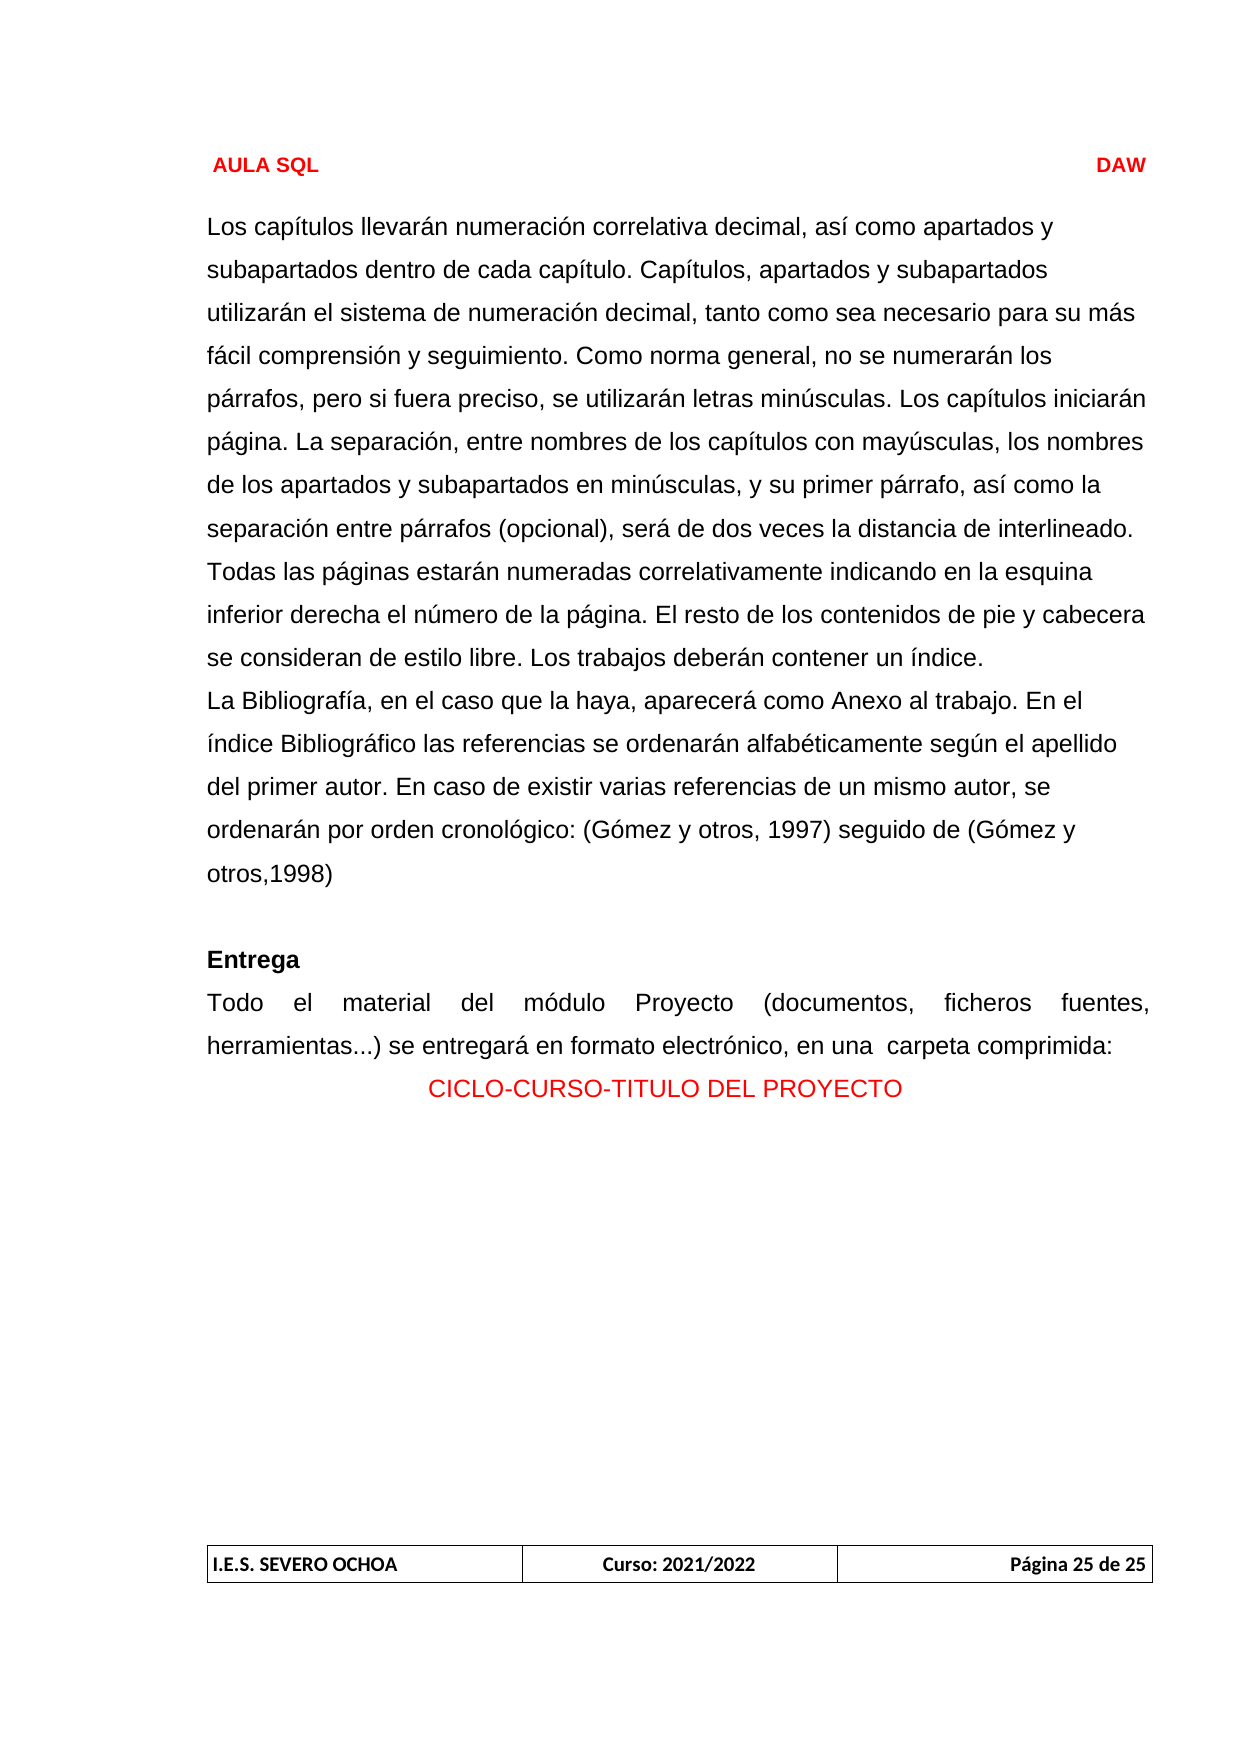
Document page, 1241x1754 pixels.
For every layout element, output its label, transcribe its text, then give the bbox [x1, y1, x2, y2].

list Entrega [169, 945, 1152, 974]
text CICLO-CURSO-TITULO DEL PROYECTO [207, 1074, 1152, 1103]
list Todo el material del módulo Proyecto (documentos, ficheros fuentes, herramientas...) se entregará en formato electrónico, en una carpeta comprimida: [169, 988, 1152, 1060]
text Todas las páginas estarán numeradas correlativamente indicando en la esquina inferior derecha el número de la página. El resto de los contenidos de pie y cabecera se consideran de estilo libre. Los trabajos deberán contener un índice. [207, 557, 1152, 672]
text Los capítulos llevarán numeración correlativa decimal, así como apartados y subapartados dentro de cada capítulo. Capítulos, apartados y subapartados utilizarán el sistema de numeración decimal, tanto como sea necesario para su más fácil comprensión y seguimiento. Como norma general, no se numerarán los párrafos, pero si fuera preciso, se utilizarán letras minúsculas. Los capítulos iniciarán página. La separación, entre nombres de los capítulos con mayúsculas, los nombres de los apartados y subapartados en minúsculas, y su primer párrafo, así como la separación entre párrafos (opcional), será de dos veces la distancia de interlineado. [207, 212, 1152, 542]
text La Bibliografía, en el caso que la haya, aparecerá como Anexo al trabajo. En el índice Bibliográfico las referencias se ordenarán alfabéticamente según el apellido del primer autor. En caso de existir varias referencias de un mismo autor, se ordenarán por orden cronológico: (Gómez y otros, 1997) seguido de (Gómez y otros,1998) [207, 686, 1152, 887]
